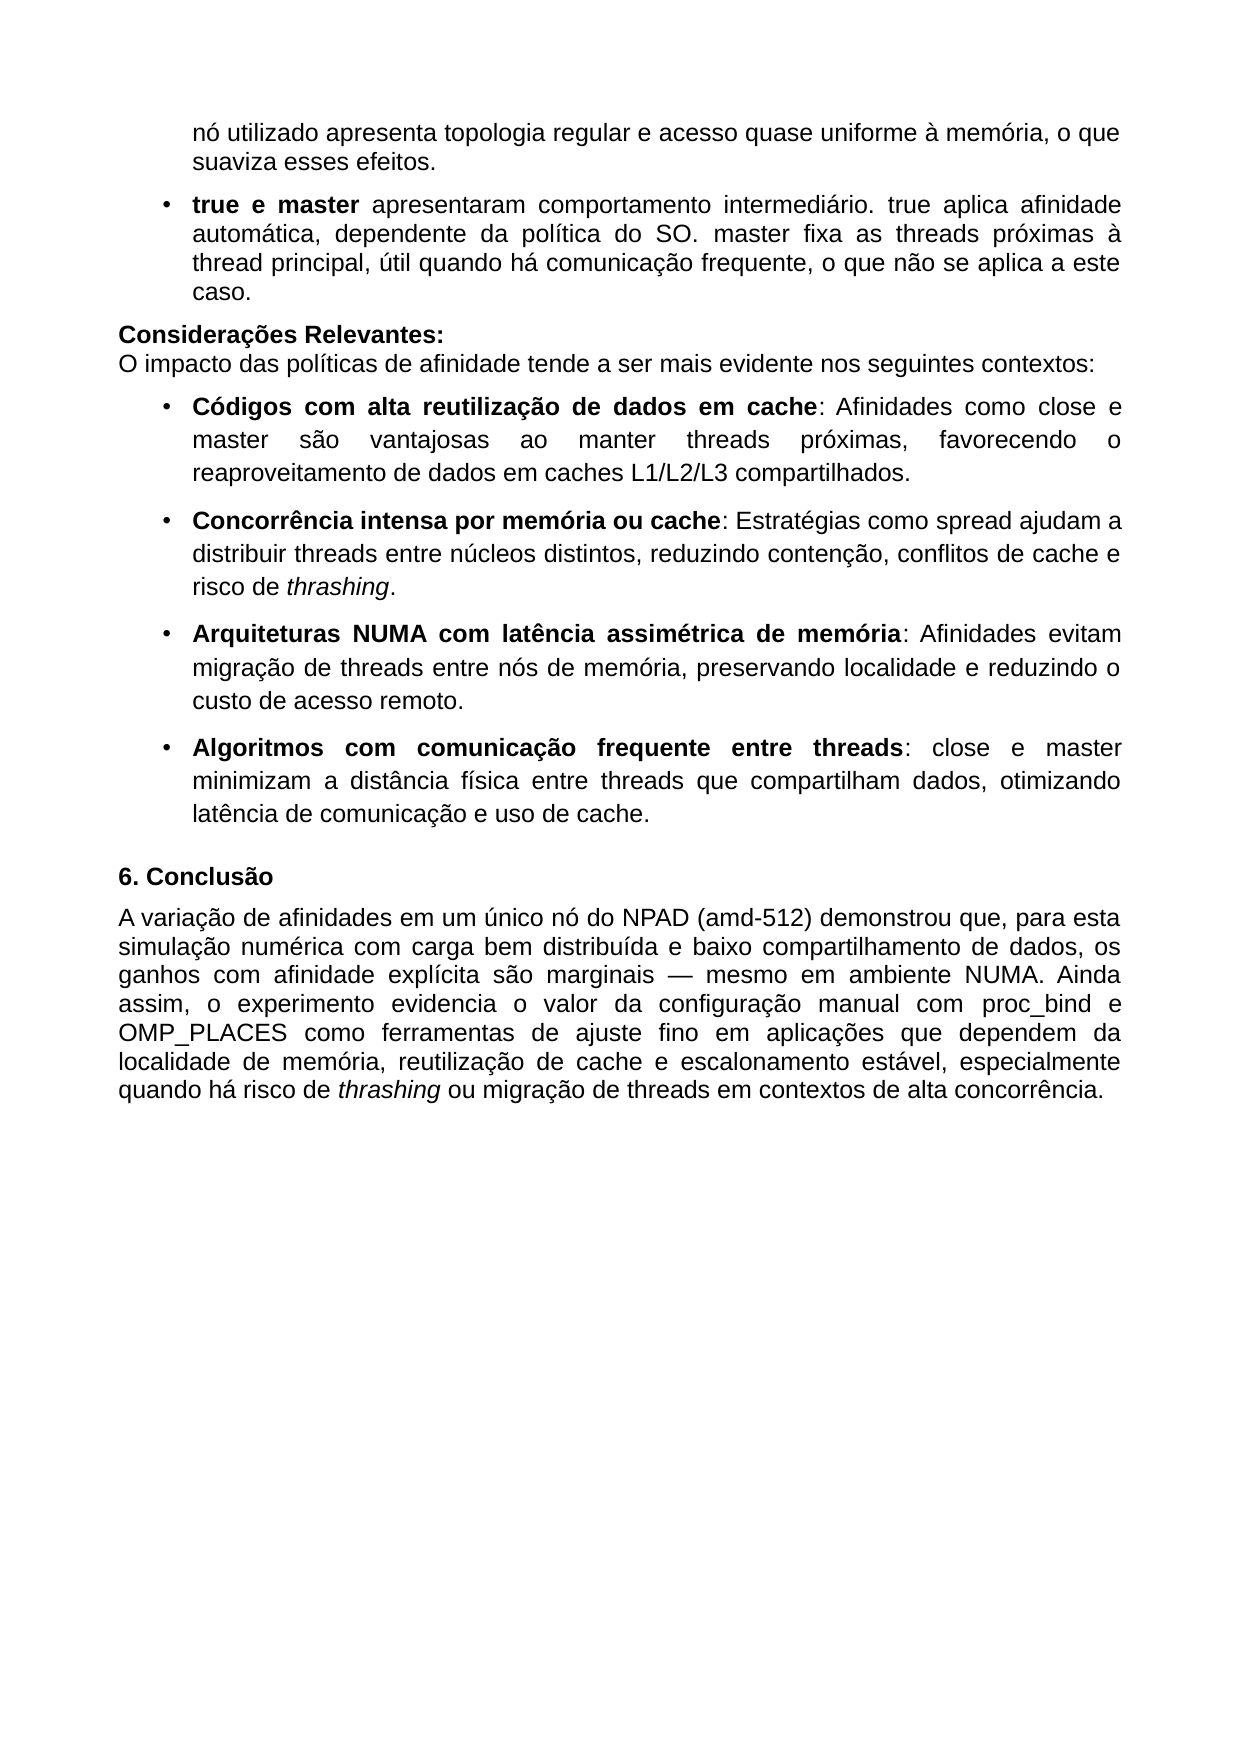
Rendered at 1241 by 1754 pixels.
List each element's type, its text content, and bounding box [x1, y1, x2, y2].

subtitle 6. Conclusão [118, 862, 1122, 890]
text A variação de afinidades em um único nó do NPAD (amd-512) demonstrou que, para esta simulação numérica com carga bem distribuída e baixo compartilhamento de dados, os ganhos com afinidade explícita são marginais — mesmo em ambiente NUMA. Ainda assim, o experimento evidencia o valor da configuração manual com proc_bind e OMP_PLACES como ferramentas de ajuste fino em aplicações que dependem da localidade de memória, reutilização de cache e escalonamento estável, especialmente quando há risco de thrashing ou migração de threads em contextos de alta concorrência. [118, 903, 1122, 1104]
list Códigos com alta reutilização de dados em cache: Afinidades como close e master são vantajosas ao manter threads próximas, favorecendo o reaproveitamento de dados em caches L1/L2/L3 compartilhados. [162, 392, 1122, 487]
list Algoritmos com comunicação frequente entre threads: close e master minimizam a distância física entre threads que compartilham dados, otimizando latência de comunicação e uso de cache. [162, 733, 1122, 828]
list Arquiteturas NUMA com latência assimétrica de memória: Afinidades evitam migração de threads entre nós de memória, preservando localidade e reduzindo o custo de acesso remoto. [162, 619, 1122, 714]
list nó utilizado apresenta topologia regular e acesso quase uniforme à memória, o que suaviza esses efeitos. [162, 118, 1122, 176]
text Considerações Relevantes: O impacto das políticas de afinidade tende a ser mais evidente nos seguintes contextos: [118, 320, 1122, 377]
list true e master apresentaram comportamento intermediário. true aplica afinidade automática, dependente da política do SO. master fixa as threads próximas à thread principal, útil quando há comunicação frequente, o que não se aplica a este caso. [162, 190, 1122, 305]
list Concorrência intensa por memória ou cache: Estratégias como spread ajudam a distribuir threads entre núcleos distintos, reduzindo contenção, conflitos de cache e risco de thrashing. [162, 506, 1122, 601]
